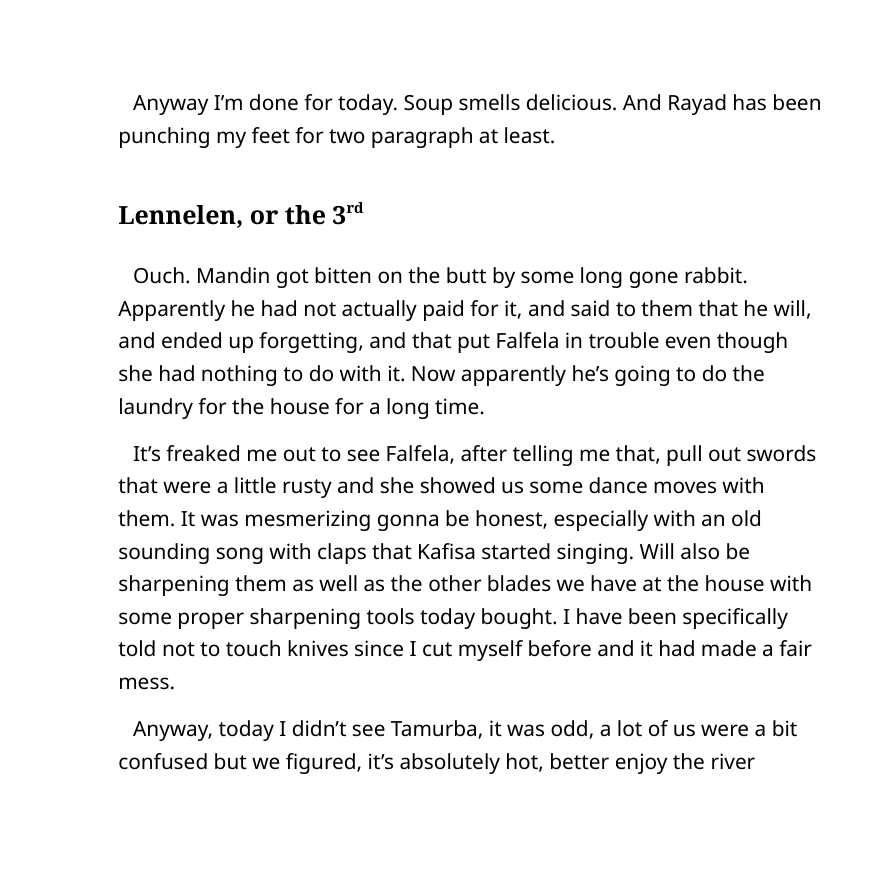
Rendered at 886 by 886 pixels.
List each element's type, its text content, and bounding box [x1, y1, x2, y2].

text Anyway I’m done for today. Soup smells delicious. And Rayad has been punching my feet for two paragraph at least. [118, 88, 827, 149]
text Ouch. Mandin got bitten on the butt by some long gone rabbit. Apparently he had not actually paid for it, and said to them that he will, and ended up forgetting, and that put Falfela in trouble even though she had nothing to do with it. Now apparently he’s going to do the laundry for the house for a long time. [118, 261, 827, 420]
text Anyway, today I didn’t see Tamurba, it was odd, a lot of us were a bit confused but we figured, it’s absolutely hot, better enjoy the river [118, 714, 827, 775]
text It’s freaked me out to see Falfela, after telling me that, pull out swords that were a little rusty and she showed us some dance moves with them. It was mesmerizing gonna be honest, especially with an old sounding song with claps that Kafisa started singing. Will also be sharpening them as well as the other blades we have at the house with some proper sharpening tools today bought. I have been specifically told not to touch knives since I cut myself before and it had made a fair mess. [118, 439, 827, 696]
subtitle Lennelen, or the 3rd [118, 198, 827, 232]
